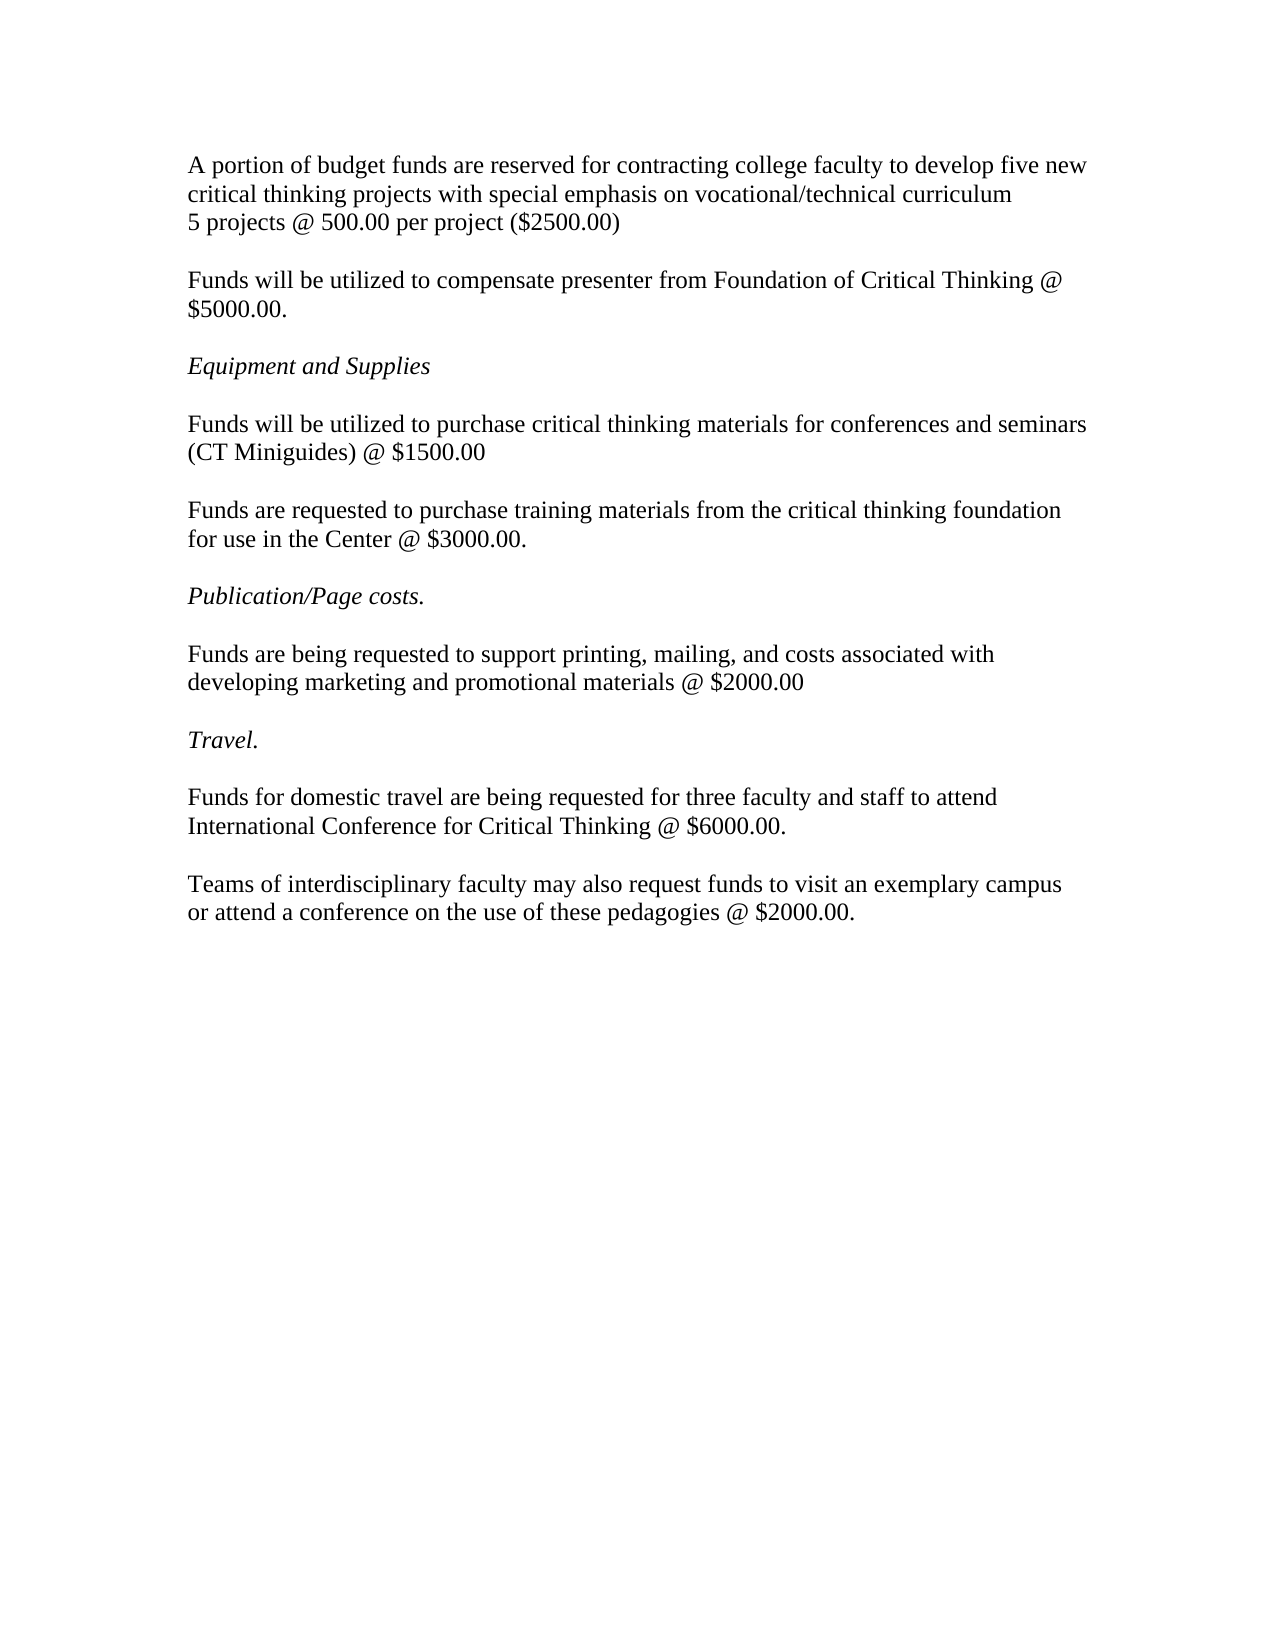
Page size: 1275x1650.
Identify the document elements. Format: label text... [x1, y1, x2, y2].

text 5 projects @ 500.00 per project ($2500.00) [187, 207, 1087, 236]
text Equipment and Supplies [187, 351, 1087, 380]
text Funds are being requested to support printing, mailing, and costs associated with developing marketing and promotional materials @ $2000.00 [187, 639, 1087, 696]
text Publication/Page costs. [187, 581, 1087, 610]
text Funds are requested to purchase training materials from the critical thinking foundation for use in the Center @ $3000.00. [187, 495, 1087, 552]
text Funds for domestic travel are being requested for three faculty and staff to attend International Conference for Critical Thinking @ $6000.00. [187, 782, 1087, 840]
text Travel. [187, 725, 1087, 754]
text Funds will be utilized to compensate presenter from Foundation of Critical Thinking @ $5000.00. [187, 265, 1087, 322]
text Funds will be utilized to purchase critical thinking materials for conferences and seminars (CT Miniguides) @ $1500.00 [187, 409, 1087, 466]
text A portion of budget funds are reserved for contracting college faculty to develop five new critical thinking projects with special emphasis on vocational/technical curriculum [187, 150, 1087, 207]
text Teams of interdisciplinary faculty may also request funds to visit an exemplary campus or attend a conference on the use of these pedagogies @ $2000.00. [187, 869, 1087, 926]
